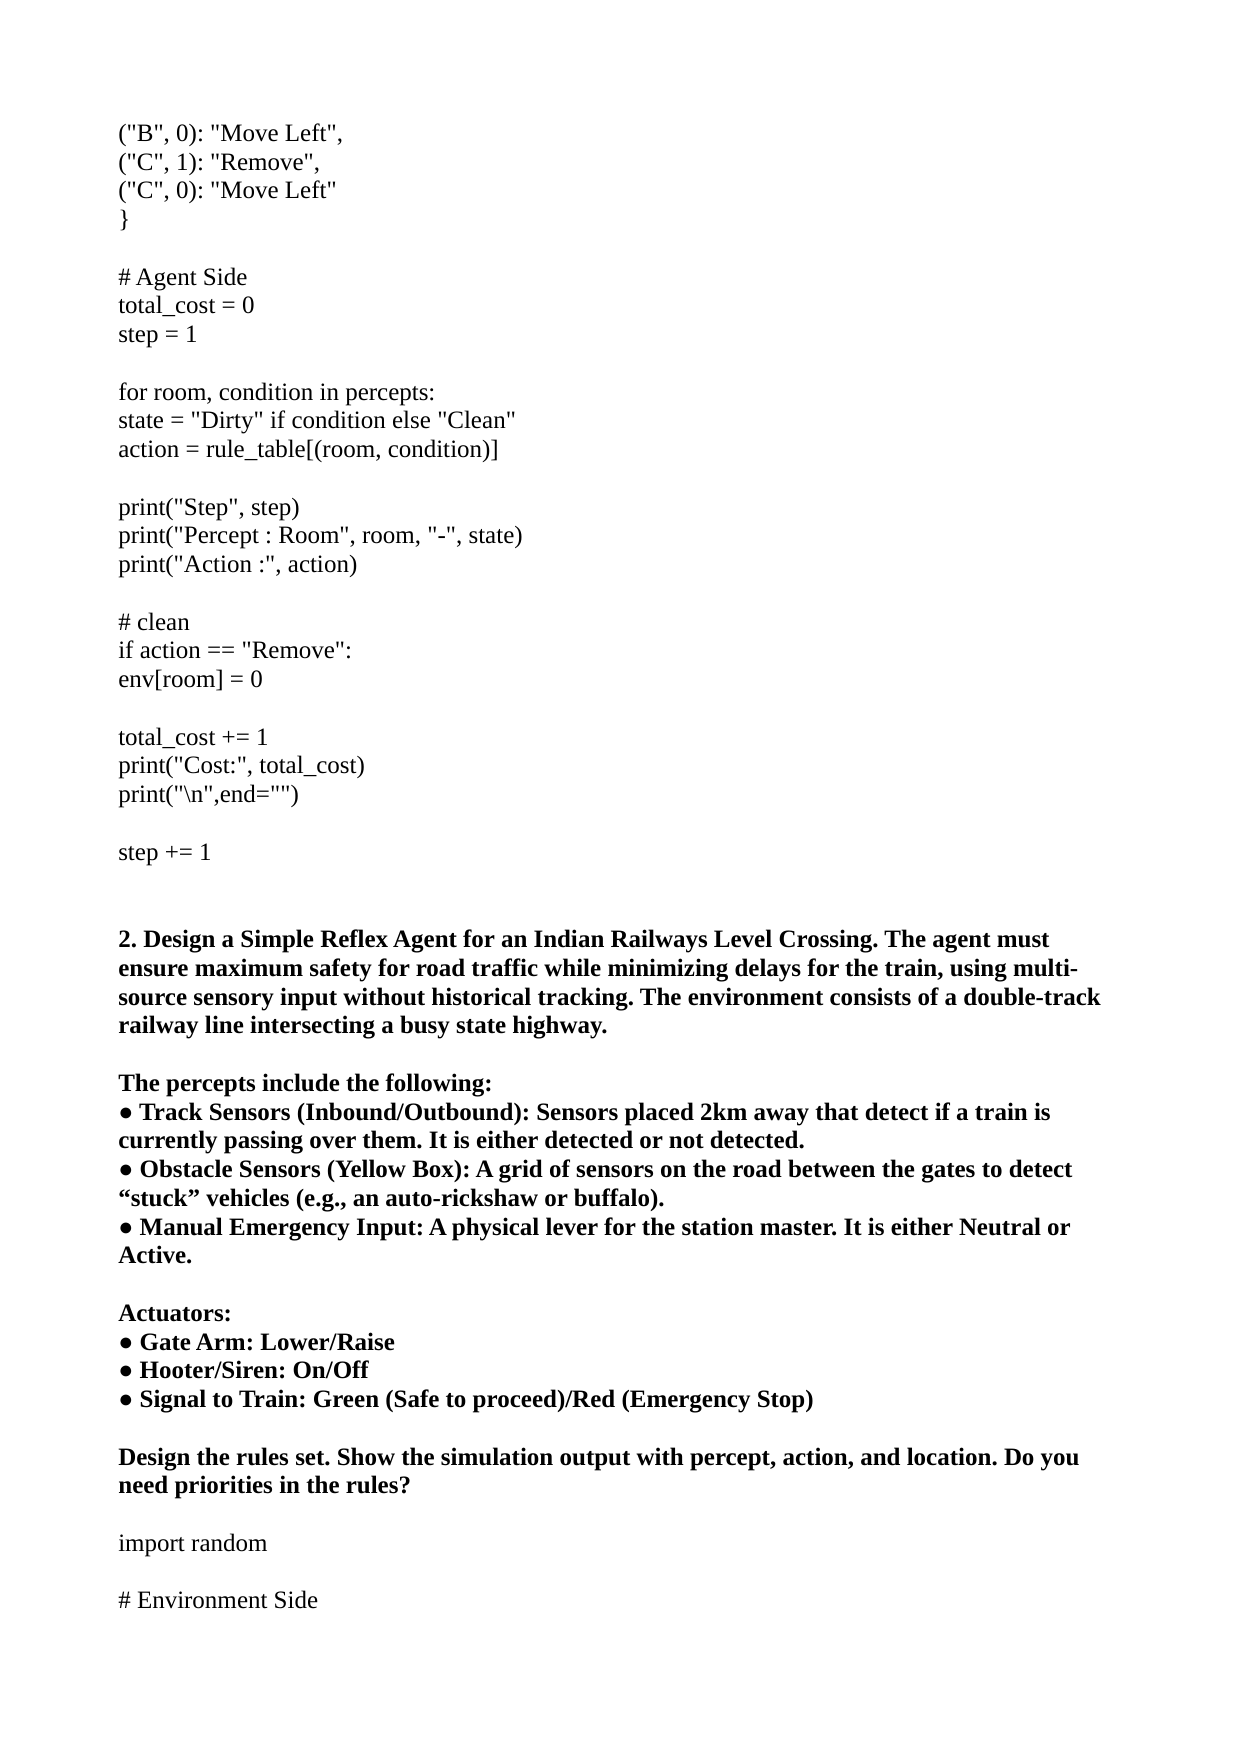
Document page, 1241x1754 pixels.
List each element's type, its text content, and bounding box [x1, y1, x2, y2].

text total_cost += 1 [118, 722, 1122, 751]
text env[room] = 0 [118, 664, 1122, 693]
text state = "Dirty" if condition else "Clean" [118, 406, 1122, 434]
text total_cost = 0 [118, 291, 1122, 319]
text ● Obstacle Sensors (Yellow Box): A grid of sensors on the road between the gates to detect “stuck” vehicles (e.g., an auto-rickshaw or buffalo). [118, 1154, 1122, 1212]
text Actuators: [118, 1298, 1122, 1327]
text print("Step", step) [118, 492, 1122, 521]
text print("\n",end="") [118, 779, 1122, 808]
text ● Signal to Train: Green (Safe to proceed)/Red (Emergency Stop) [118, 1384, 1122, 1413]
text print("Cost:", total_cost) [118, 751, 1122, 779]
text action = rule_table[(room, condition)] [118, 434, 1122, 463]
text import random [118, 1528, 1122, 1557]
text Design the rules set. Show the simulation output with percept, action, and location. Do you need priorities in the rules? [118, 1442, 1122, 1499]
text ● Track Sensors (Inbound/Outbound): Sensors placed 2km away that detect if a train is currently passing over them. It is either detected or not detected. [118, 1097, 1122, 1154]
text ● Gate Arm: Lower/Raise [118, 1327, 1122, 1355]
text ● Hooter/Siren: On/Off [118, 1355, 1122, 1384]
text # Environment Side [118, 1585, 1122, 1614]
text step = 1 [118, 319, 1122, 348]
text # Agent Side [118, 262, 1122, 291]
text ("B", 0): "Move Left", [118, 118, 1122, 147]
text step += 1 [118, 837, 1122, 866]
text if action == "Remove": [118, 636, 1122, 664]
text ("C", 0): "Move Left" [118, 176, 1122, 204]
text } [118, 204, 1122, 233]
text for room, condition in percepts: [118, 377, 1122, 406]
text ("C", 1): "Remove", [118, 147, 1122, 176]
text # clean [118, 607, 1122, 636]
text ● Manual Emergency Input: A physical lever for the station master. It is either Neutral or Active. [118, 1212, 1122, 1269]
text 2. Design a Simple Reflex Agent for an Indian Railways Level Crossing. The agent must ensure maximum safety for road traffic while minimizing delays for the train, using multi-source sensory input without historical tracking. The environment consists of a double-track railway line intersecting a busy state highway. [118, 924, 1122, 1039]
text The percepts include the following: [118, 1068, 1122, 1097]
text print("Percept : Room", room, "-", state) [118, 521, 1122, 549]
text print("Action :", action) [118, 549, 1122, 578]
